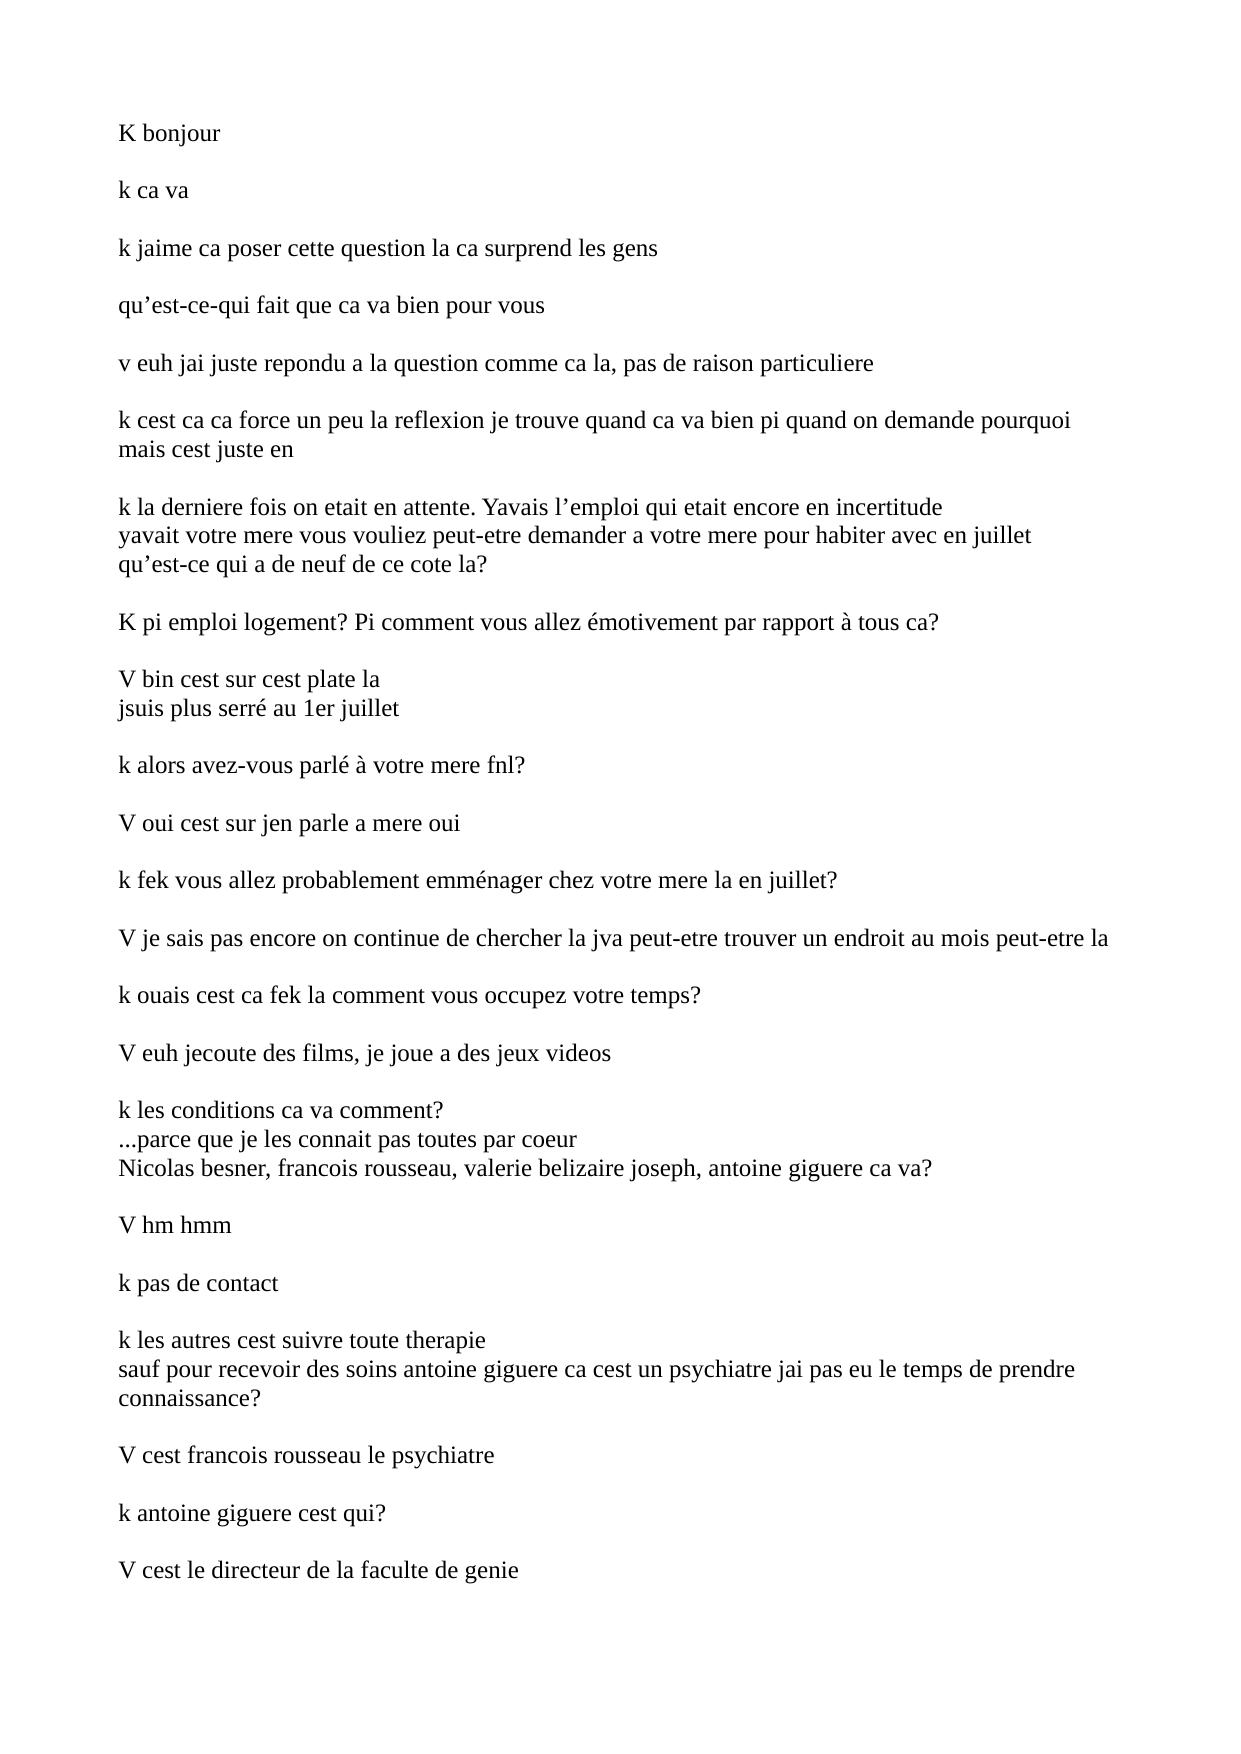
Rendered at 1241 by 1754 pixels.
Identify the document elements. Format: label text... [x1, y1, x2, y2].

text V hm hmm [118, 1211, 1122, 1239]
text sauf pour recevoir des soins antoine giguere ca cest un psychiatre jai pas eu le temps de prendre connaissance? [118, 1354, 1122, 1412]
text jsuis plus serré au 1er juillet [118, 693, 1122, 722]
text v euh jai juste repondu a la question comme ca la, pas de raison particuliere [118, 348, 1122, 377]
text k les conditions ca va comment? [118, 1096, 1122, 1124]
text k la derniere fois on etait en attente. Yavais l’emploi qui etait encore en incertitude [118, 492, 1122, 521]
text k antoine giguere cest qui? [118, 1498, 1122, 1527]
text k fek vous allez probablement emménager chez votre mere la en juillet? [118, 866, 1122, 894]
text V bin cest sur cest plate la [118, 664, 1122, 693]
text qu’est-ce qui a de neuf de ce cote la? [118, 549, 1122, 578]
text V je sais pas encore on continue de chercher la jva peut-etre trouver un endroit au mois peut-etre la [118, 923, 1122, 952]
text k alors avez-vous parlé à votre mere fnl? [118, 751, 1122, 779]
text V cest francois rousseau le psychiatre [118, 1441, 1122, 1469]
text k jaime ca poser cette question la ca surprend les gens [118, 233, 1122, 262]
text yavait votre mere vous vouliez peut-etre demander a votre mere pour habiter avec en juillet [118, 521, 1122, 549]
text k pas de contact [118, 1268, 1122, 1297]
text k ca va [118, 176, 1122, 204]
text K pi emploi logement? Pi comment vous allez émotivement par rapport à tous ca? [118, 607, 1122, 636]
text qu’est-ce-qui fait que ca va bien pour vous [118, 291, 1122, 319]
text k les autres cest suivre toute therapie [118, 1326, 1122, 1354]
text V cest le directeur de la faculte de genie [118, 1556, 1122, 1584]
text Nicolas besner, francois rousseau, valerie belizaire joseph, antoine giguere ca va? [118, 1153, 1122, 1182]
text K bonjour [118, 118, 1122, 147]
text V euh jecoute des films, je joue a des jeux videos [118, 1038, 1122, 1067]
text V oui cest sur jen parle a mere oui [118, 808, 1122, 837]
text ...parce que je les connait pas toutes par coeur [118, 1124, 1122, 1153]
text k cest ca ca force un peu la reflexion je trouve quand ca va bien pi quand on demande pourquoi mais cest juste en [118, 406, 1122, 463]
text k ouais cest ca fek la comment vous occupez votre temps? [118, 981, 1122, 1009]
